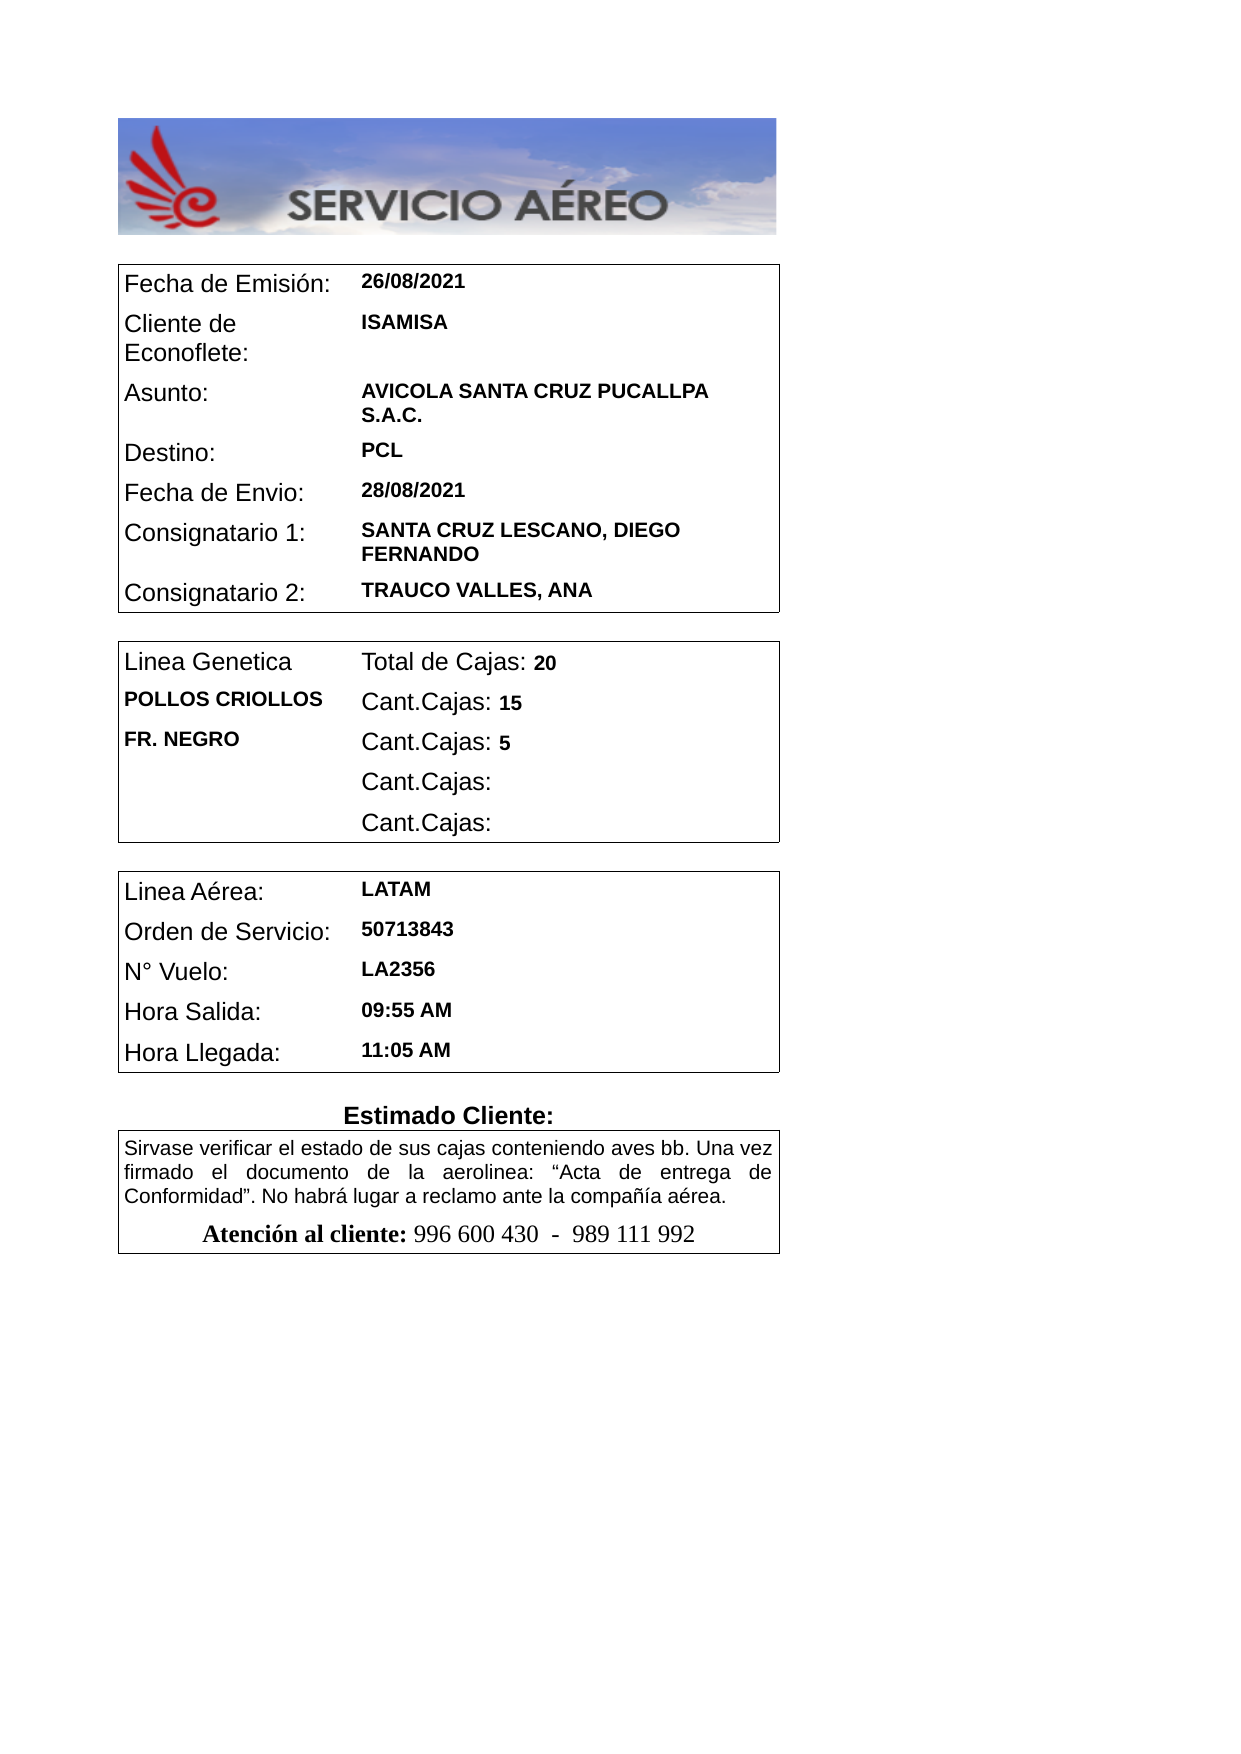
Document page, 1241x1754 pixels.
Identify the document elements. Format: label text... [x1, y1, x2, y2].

table_cell 11:05 AM [356, 1032, 779, 1072]
table_cell [119, 762, 356, 802]
table_cell Linea Genetica [119, 642, 356, 681]
table_cell Cant.Cajas: 5 [356, 721, 779, 762]
table_cell [119, 802, 356, 842]
table_cell Consignatario 1: [119, 513, 356, 572]
table_cell LATAM [356, 872, 779, 911]
table_cell AVICOLA SANTA CRUZ PUCALLPA S.A.C. [356, 373, 779, 432]
table_cell [356, 843, 779, 871]
table_cell Cant.Cajas: [356, 802, 779, 842]
table_cell ISAMISA [356, 304, 779, 373]
table_cell [118, 843, 356, 871]
table_cell N° Vuelo: [119, 951, 356, 992]
table_cell Destino: [119, 432, 356, 472]
table_cell SANTA CRUZ LESCANO, DIEGO FERNANDO [356, 513, 779, 572]
table_cell 28/08/2021 [356, 472, 779, 512]
picture [118, 118, 777, 235]
table_cell Orden de Servicio: [119, 911, 356, 951]
table_cell Total de Cajas: 20 [356, 642, 779, 681]
table_cell Cliente de Econoflete: [119, 304, 356, 373]
table_cell Asunto: [119, 373, 356, 432]
table_cell [356, 613, 779, 641]
table_cell Hora Salida: [119, 992, 356, 1032]
table_cell Cant.Cajas: [356, 762, 779, 802]
table_cell Consignatario 2: [119, 572, 356, 612]
table_cell Cant.Cajas: 15 [356, 681, 779, 721]
table_cell FR. NEGRO [119, 721, 356, 762]
table_cell Estimado Cliente: [118, 1073, 779, 1130]
table_cell PCL [356, 432, 779, 472]
table_cell Linea Aérea: [119, 872, 356, 911]
table_cell Sirvase verificar el estado de sus cajas conteniendo aves bb. Una vez firmado el documento de la aerolinea: “Acta de entrega de Conformidad”. No habrá lugar a reclamo ante la compañía aérea. [119, 1131, 779, 1213]
table_cell TRAUCO VALLES, ANA [356, 572, 779, 612]
table_cell POLLOS CRIOLLOS [119, 681, 356, 721]
table_cell LA2356 [356, 951, 779, 992]
table_cell Fecha de Envio: [119, 472, 356, 512]
table_cell 09:55 AM [356, 992, 779, 1032]
table_cell Atención al cliente: 996 600 430 - 989 111 992 [119, 1213, 779, 1253]
table_cell Hora Llegada: [119, 1032, 356, 1072]
table_header 26/08/2021 [356, 265, 779, 304]
table_cell 50713843 [356, 911, 779, 951]
table_header Fecha de Emisión: [119, 265, 356, 304]
table_cell [118, 613, 356, 641]
